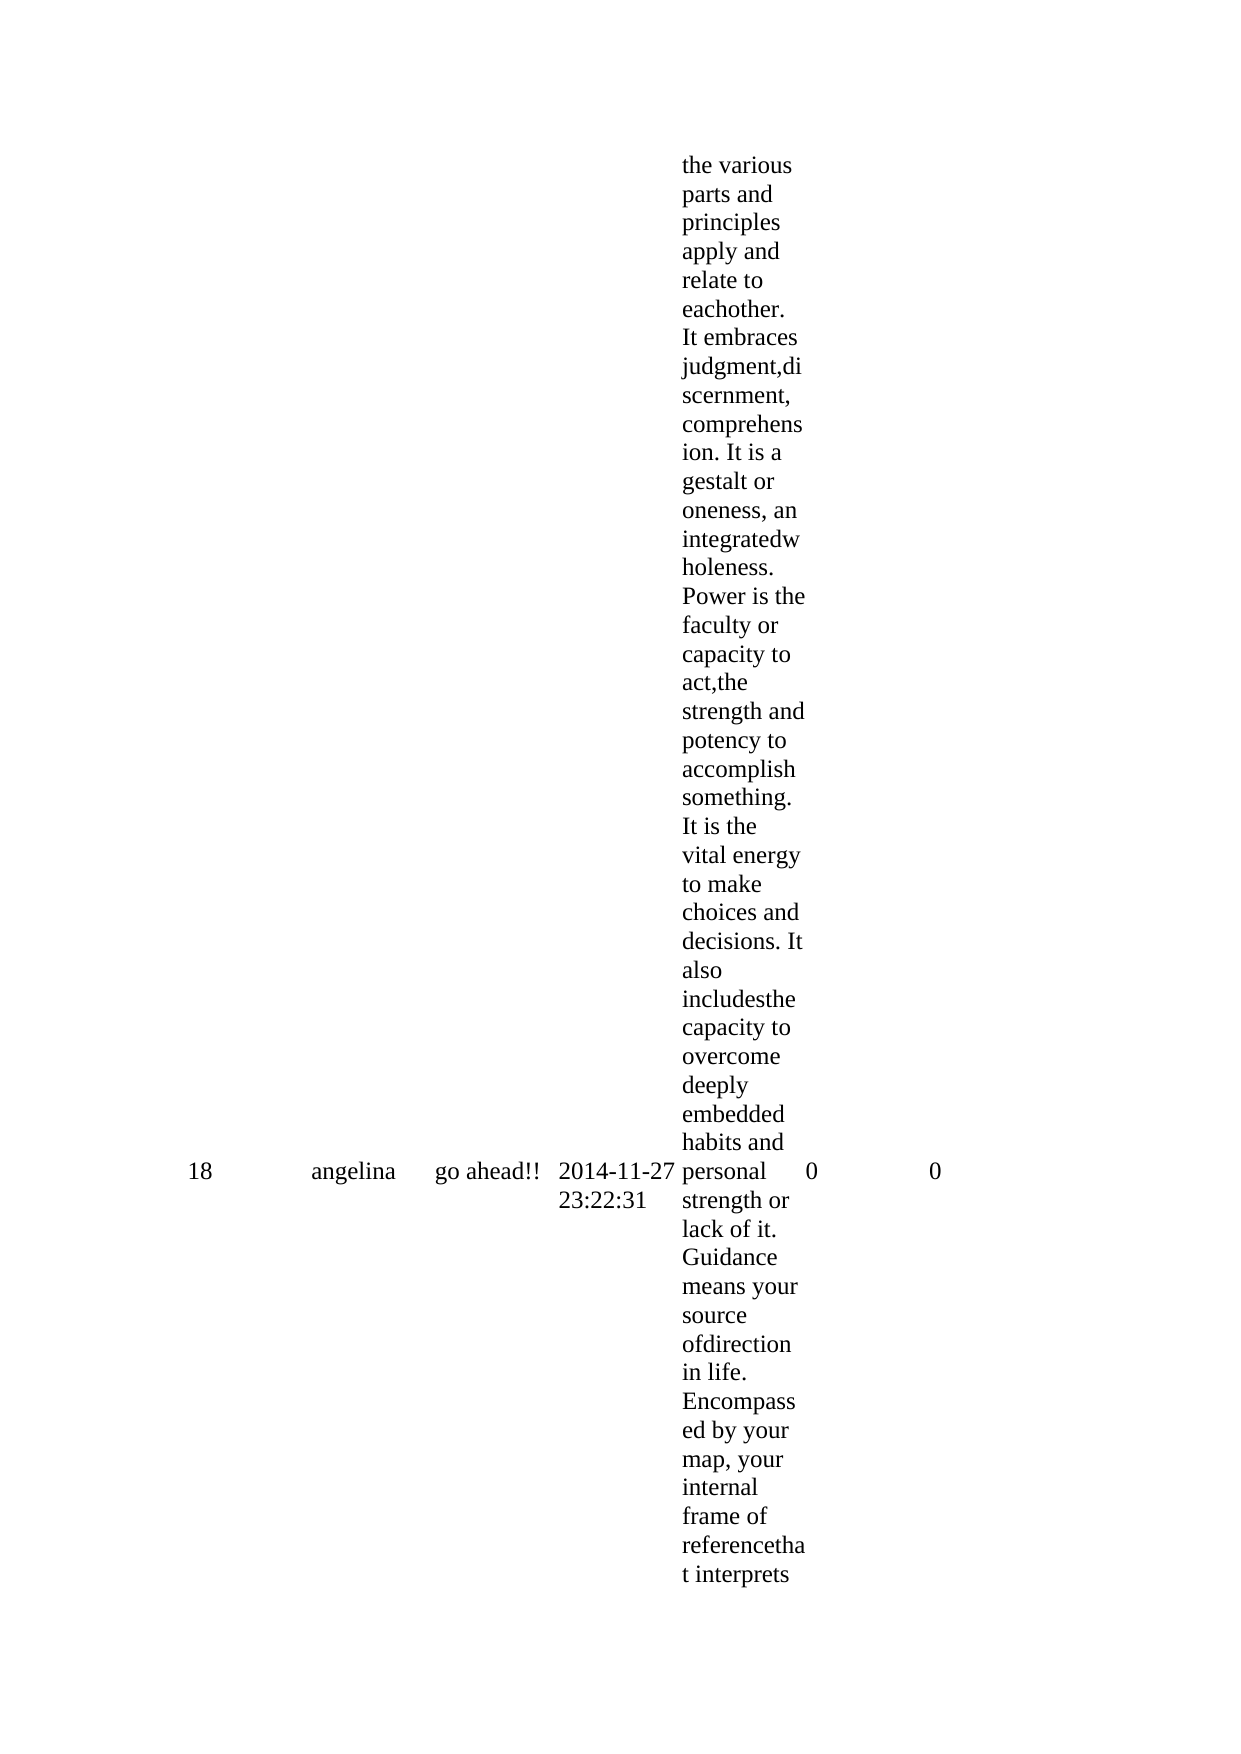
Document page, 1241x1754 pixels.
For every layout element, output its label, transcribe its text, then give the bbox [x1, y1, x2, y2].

table_cell [558, 150, 682, 1156]
table_cell personal strength or lack of it. Guidance means your source ofdirection in life. Encompassed by your map, your internal frame of referencethat interprets [682, 1156, 805, 1587]
table_cell 0 [929, 1156, 1053, 1587]
table_cell [929, 150, 1053, 1156]
table_cell [188, 150, 311, 1156]
table_cell go ahead!! [435, 1156, 558, 1587]
table_cell 2014-11-27 23:22:31 [558, 1156, 682, 1587]
table_cell [311, 150, 434, 1156]
table_cell the various parts and principles apply and relate to eachother. It embraces judgment,discernment, comprehension. It is a gestalt or oneness, an integratedwholeness. Power is the faculty or capacity to act,the strength and potency to accomplish something. It is the vital energy to make choices and decisions. It also includesthe capacity to overcome deeply embedded habits and [682, 150, 805, 1156]
table_cell angelina [311, 1156, 434, 1587]
table_cell 0 [805, 1156, 929, 1587]
table_cell [805, 150, 929, 1156]
table_cell [435, 150, 558, 1156]
table_cell 18 [188, 1156, 311, 1587]
